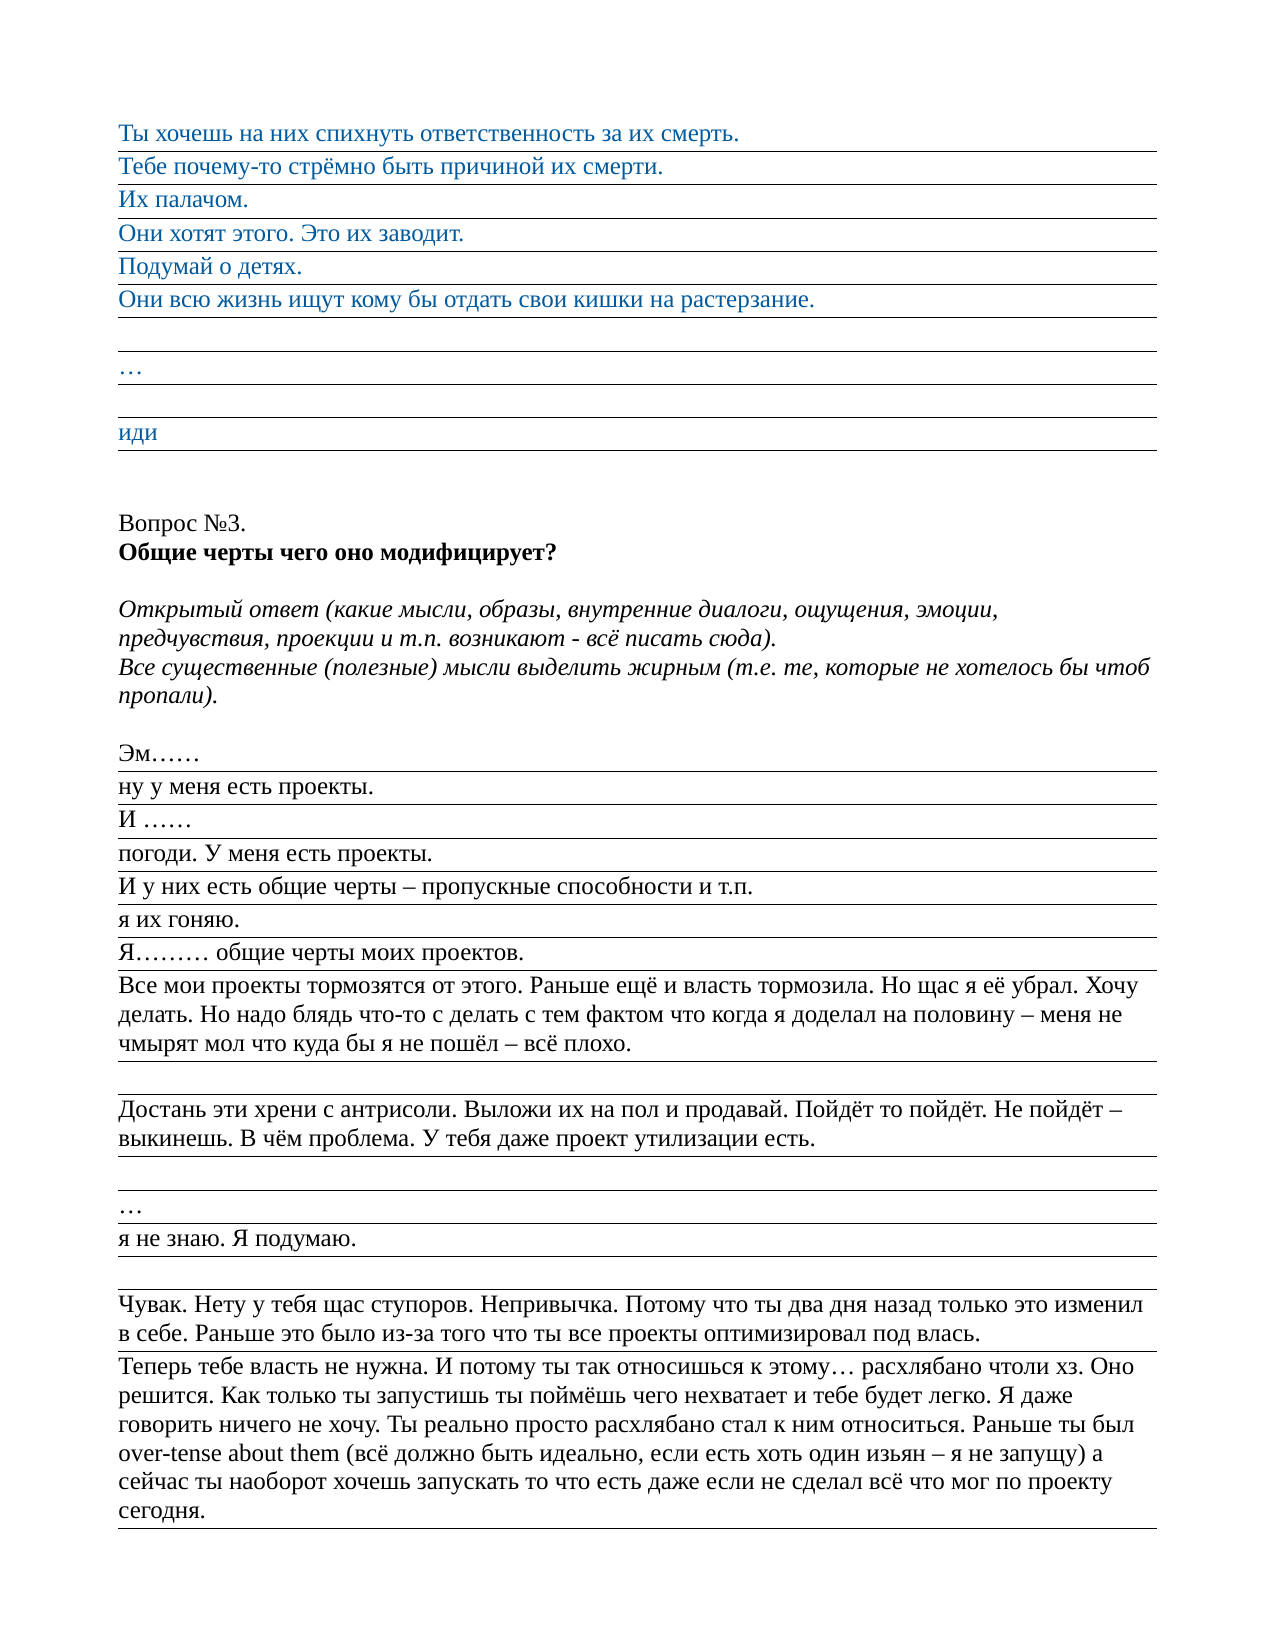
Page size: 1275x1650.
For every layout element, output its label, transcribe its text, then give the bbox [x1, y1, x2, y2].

text Чувак. Нету у тебя щас ступоров. Непривычка. Потому что ты два дня назад только это изменил в себе. Раньше это было из-за того что ты все проекты оптимизировал под влась. [118, 1290, 1157, 1351]
text Достань эти хрени с антрисоли. Выложи их на пол и продавай. Пойдёт то пойдёт. Не пойдёт – выкинешь. В чём проблема. У тебя даже проект утилизации есть. [118, 1095, 1157, 1156]
text Эм…… [118, 738, 1157, 771]
text Вопрос №3. [118, 508, 1157, 537]
text Теперь тебе власть не нужна. И потому ты так относишься к этому… расхлябано чтоли хз. Оно решится. Как только ты запустишь ты поймёшь чего нехватает и тебе будет легко. Я даже говорить ничего не хочу. Ты реально просто расхлябано стал к ним относиться. Раньше ты был over-tense about them (всё должно быть идеально, если есть хоть один изьян – я не запущу) а сейчас ты наоборот хочешь запускать то что есть даже если не сделал всё что мог по проекту сегодня. [118, 1352, 1157, 1528]
text я не знаю. Я подумаю. [118, 1224, 1157, 1256]
text И у них есть общие черты – пропускные способности и т.п. [118, 872, 1157, 904]
text Все существенные (полезные) мысли выделить жирным (т.е. те, которые не хотелось бы чтоб пропали). [118, 652, 1157, 709]
text иди [118, 418, 1157, 450]
text Общие черты чего оно модифицирует? [118, 537, 1157, 565]
text я их гоняю. [118, 905, 1157, 937]
text … [118, 1191, 1157, 1223]
text … [118, 352, 1157, 384]
text Я……… общие черты моих проектов. [118, 938, 1157, 970]
text И …… [118, 805, 1157, 838]
text ну у меня есть проекты. [118, 772, 1157, 804]
text погоди. У меня есть проекты. [118, 839, 1157, 871]
text Тебе почему-то стрёмно быть причиной их смерти. [118, 152, 1157, 184]
text Их палачом. [118, 185, 1157, 218]
text Ты хочешь на них спихнуть ответственность за их смерть. [118, 118, 1157, 151]
text Они всю жизнь ищут кому бы отдать свои кишки на растерзание. [118, 285, 1157, 317]
text Они хотят этого. Это их заводит. [118, 219, 1157, 251]
text Подумай о детях. [118, 252, 1157, 284]
text Открытый ответ (какие мысли, образы, внутренние диалоги, ощущения, эмоции, предчувствия, проекции и т.п. возникают - всё писать сюда). [118, 594, 1157, 652]
text Все мои проекты тормозятся от этого. Раньше ещё и власть тормозила. Но щас я её убрал. Хочу делать. Но надо блядь что-то с делать с тем фактом что когда я доделал на половину – меня не чмырят мол что куда бы я не пошёл – всё плохо. [118, 971, 1157, 1061]
